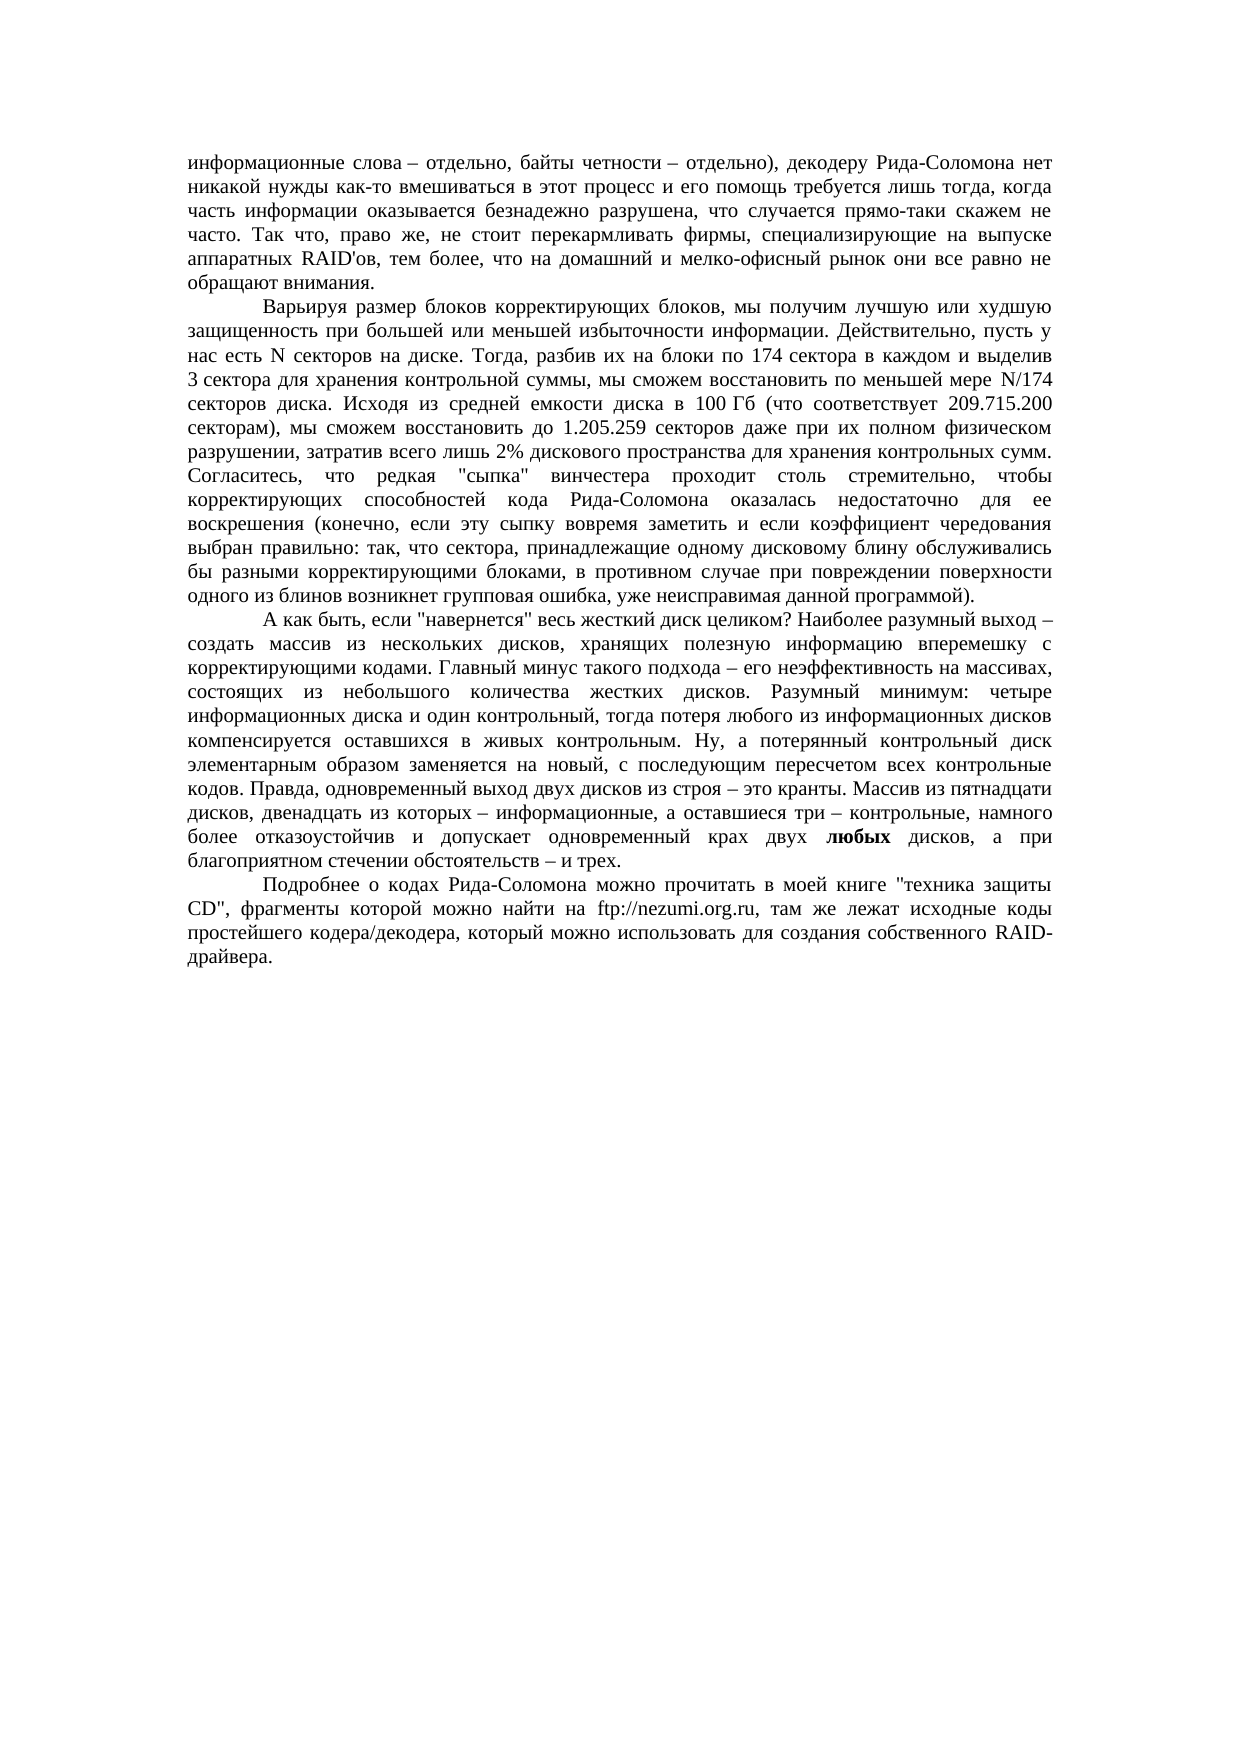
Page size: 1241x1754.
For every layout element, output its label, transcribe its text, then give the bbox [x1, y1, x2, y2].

text А как быть, если "навернется" весь жесткий диск целиком? Наиболее разумный выход – создать массив из нескольких дисков, хранящих полезную информацию вперемешку с корректирующими кодами. Главный минус такого подхода – его неэффективность на массивах, состоящих из небольшого количества жестких дисков. Разумный минимум: четыре информационных диска и один контрольный, тогда потеря любого из информационных дисков компенсируется оставшихся в живых контрольным. Ну, а потерянный контрольный диск элементарным образом заменяется на новый, с последующим пересчетом всех контрольные кодов. Правда, одновременный выход двух дисков из строя – это кранты. Массив из пятнадцати дисков, двенадцать из которых – информационные, а оставшиеся три – контрольные, намного более отказоустойчив и допускает одновременный крах двух любых дисков, а при благоприятном стечении обстоятельств – и трех. [187, 607, 1053, 872]
text информационные слова – отдельно, байты четности – отдельно), декодеру Рида-Соломона нет никакой нужды как-то вмешиваться в этот процесс и его помощь требуется лишь тогда, когда часть информации оказывается безнадежно разрушена, что случается прямо-таки скажем не часто. Так что, право же, не стоит перекармливать фирмы, специализирующие на выпуске аппаратных RAID'ов, тем более, что на домашний и мелко-офисный рынок они все равно не обращают внимания. [187, 150, 1053, 294]
text Варьируя размер блоков корректирующих блоков, мы получим лучшую или худшую защищенность при большей или меньшей избыточности информации. Действительно, пусть у нас есть N секторов на диске. Тогда, разбив их на блоки по 174 сектора в каждом и выделив 3 сектора для хранения контрольной суммы, мы сможем восстановить по меньшей мере N/174 секторов диска. Исходя из средней емкости диска в 100 Гб (что соответствует 209.715.200 секторам), мы сможем восстановить до 1.205.259 секторов даже при их полном физическом разрушении, затратив всего лишь 2% дискового пространства для хранения контрольных сумм. Согласитесь, что редкая "сыпка" винчестера проходит столь стремительно, чтобы корректирующих способностей кода Рида-Соломона оказалась недостаточно для ее воскрешения (конечно, если эту сыпку вовремя заметить и если коэффициент чередования выбран правильно: так, что сектора, принадлежащие одному дисковому блину обслуживались бы разными корректирующими блоками, в противном случае при повреждении поверхности одного из блинов возникнет групповая ошибка, уже неисправимая данной программой). [187, 294, 1053, 607]
text Подробнее о кодах Рида-Соломона можно прочитать в моей книге "техника защиты CD", фрагменты которой можно найти на ftp://nezumi.org.ru, там же лежат исходные коды простейшего кодера/декодера, который можно использовать для создания собственного RAID-драйвера. [187, 872, 1053, 968]
